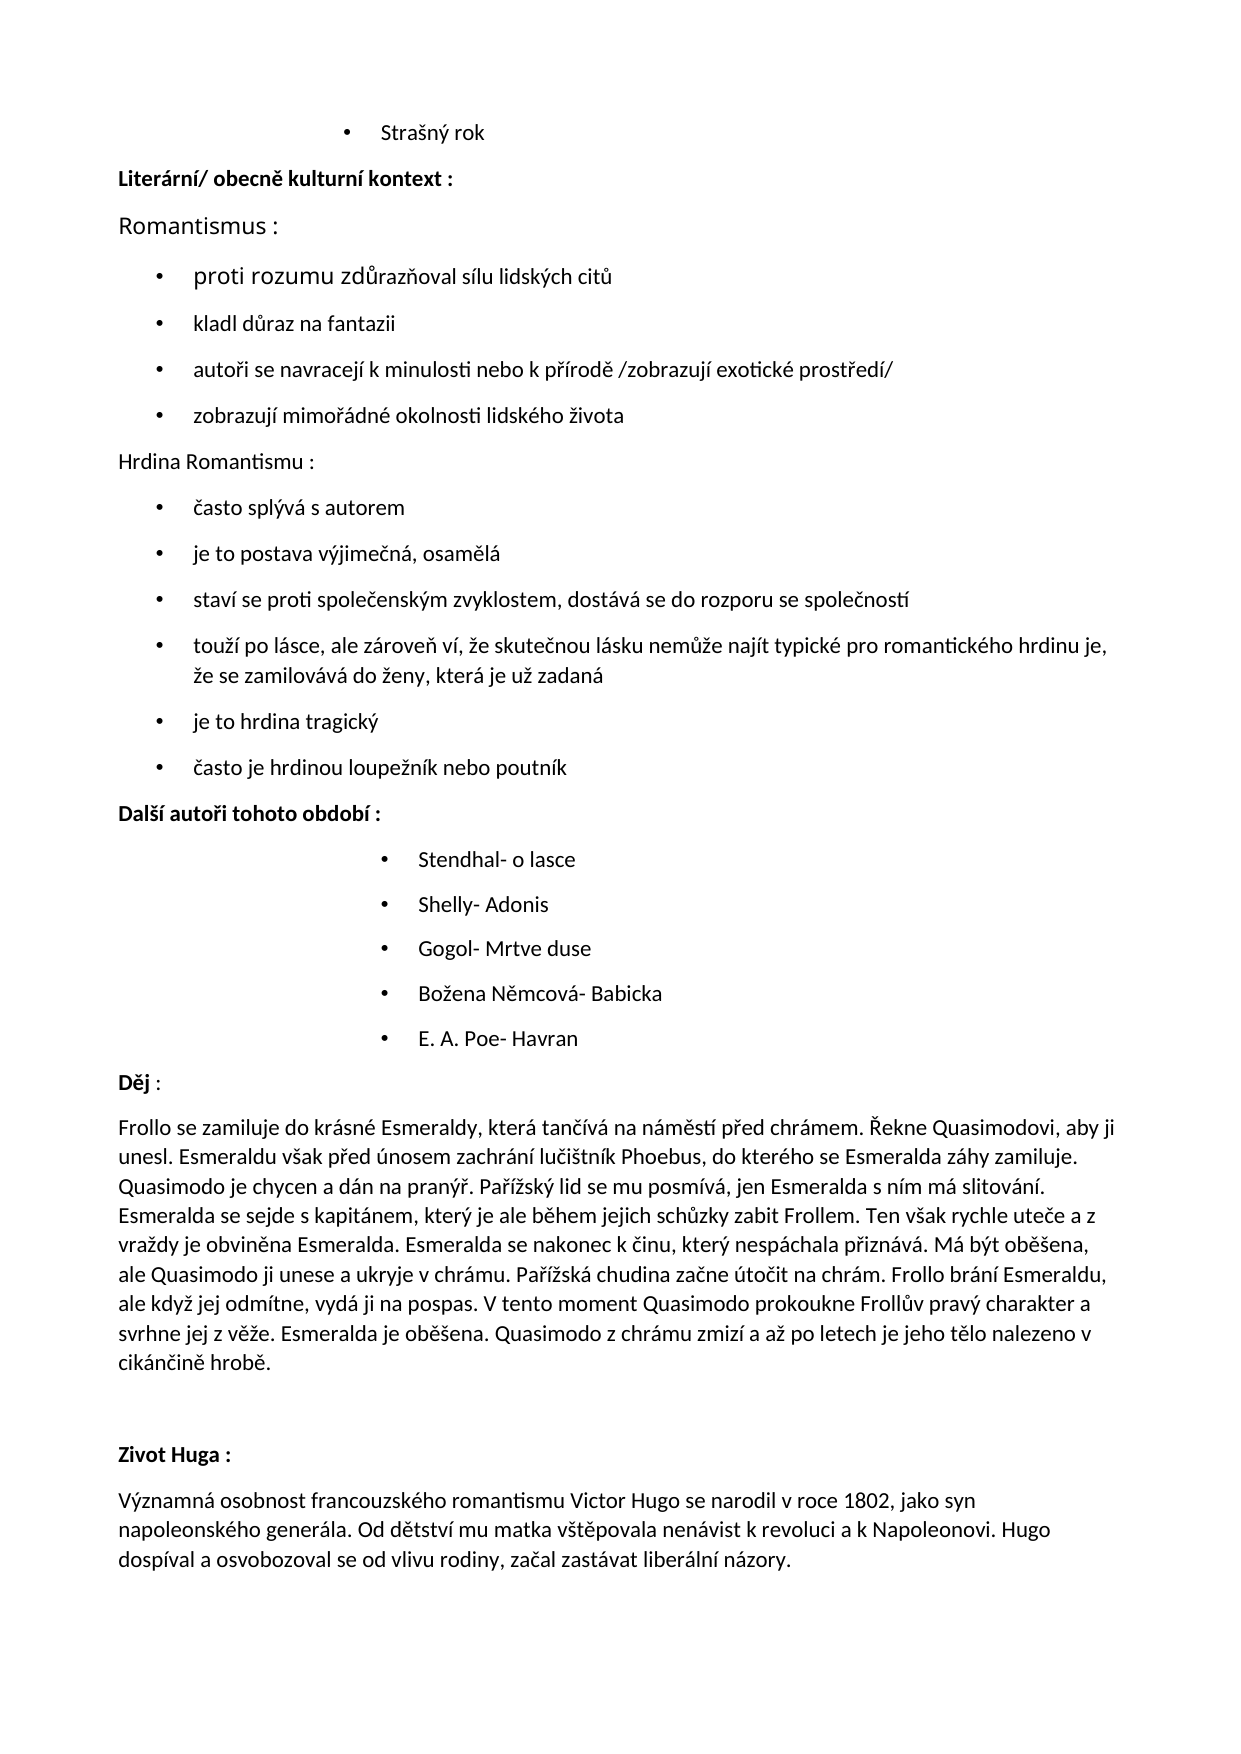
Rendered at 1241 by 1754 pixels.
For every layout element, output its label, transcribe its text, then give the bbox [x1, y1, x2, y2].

list staví se proti společenským zvyklostem, dostává se do rozporu se společností [156, 585, 1122, 613]
list kladl důraz na fantazii [156, 309, 1122, 337]
list zobrazují mimořádné okolnosti lidského života [156, 401, 1122, 429]
list Shelly- Adonis [381, 890, 1122, 918]
list je to hrdina tragický [156, 707, 1122, 735]
text Děj : [118, 1068, 1122, 1096]
list Strašný rok [343, 118, 1122, 146]
list Stendhal- o lasce [381, 845, 1122, 873]
text Romantismus : [118, 210, 1122, 241]
list často je hrdinou loupežník nebo poutník [156, 753, 1122, 781]
list často splývá s autorem [156, 493, 1122, 521]
text Frollo se zamiluje do krásné Esmeraldy, která tančívá na náměstí před chrámem. Řekne Quasimodovi, aby ji unesl. Esmeraldu však před únosem zachrání lučištník Phoebus, do kterého se Esmeralda záhy zamiluje. Quasimodo je chycen a dán na pranýř. Pařížský lid se mu posmívá, jen Esmeralda s ním má slitování. Esmeralda se sejde s kapitánem, který je ale během jejich schůzky zabit Frollem. Ten však rychle uteče a z vraždy je obviněna Esmeralda. Esmeralda se nakonec k činu, který nespáchala přiznává. Má být oběšena, ale Quasimodo ji unese a ukryje v chrámu. Pařížská chudina začne útočit na chrám. Frollo brání Esmeraldu, ale když jej odmítne, vydá ji na pospas. V tento moment Quasimodo prokoukne Frollův pravý charakter a svrhne jej z věže. Esmeralda je oběšena. Quasimodo z chrámu zmizí a až po letech je jeho tělo nalezeno v cikánčině hrobě. [118, 1113, 1122, 1376]
text Zivot Huga : [118, 1440, 1122, 1468]
text Významná osobnost francouzského romantismu Victor Hugo se narodil v roce 1802, jako syn napoleonského generála. Od dětství mu matka vštěpovala nenávist k revoluci a k Napoleonovi. Hugo dospíval a osvobozoval se od vlivu rodiny, začal zastávat liberální názory. [118, 1486, 1122, 1573]
list Gogol- Mrtve duse [381, 934, 1122, 962]
list touží po lásce, ale zároveň ví, že skutečnou lásku nemůže najít typické pro romantického hrdinu je, že se zamilovává do ženy, která je už zadaná [156, 631, 1122, 689]
list Božena Němcová- Babicka [381, 979, 1122, 1007]
list je to postava výjimečná, osamělá [156, 539, 1122, 567]
text Hrdina Romantismu : [118, 447, 1122, 475]
text Literární/ obecně kulturní kontext : [118, 164, 1122, 192]
list proti rozumu zdůrazňoval sílu lidských citů [156, 260, 1122, 291]
list E. A. Poe- Havran [381, 1024, 1122, 1052]
text Další autoři tohoto období : [118, 799, 1122, 827]
list autoři se navracejí k minulosti nebo k přírodě /zobrazují exotické prostředí/ [156, 355, 1122, 383]
